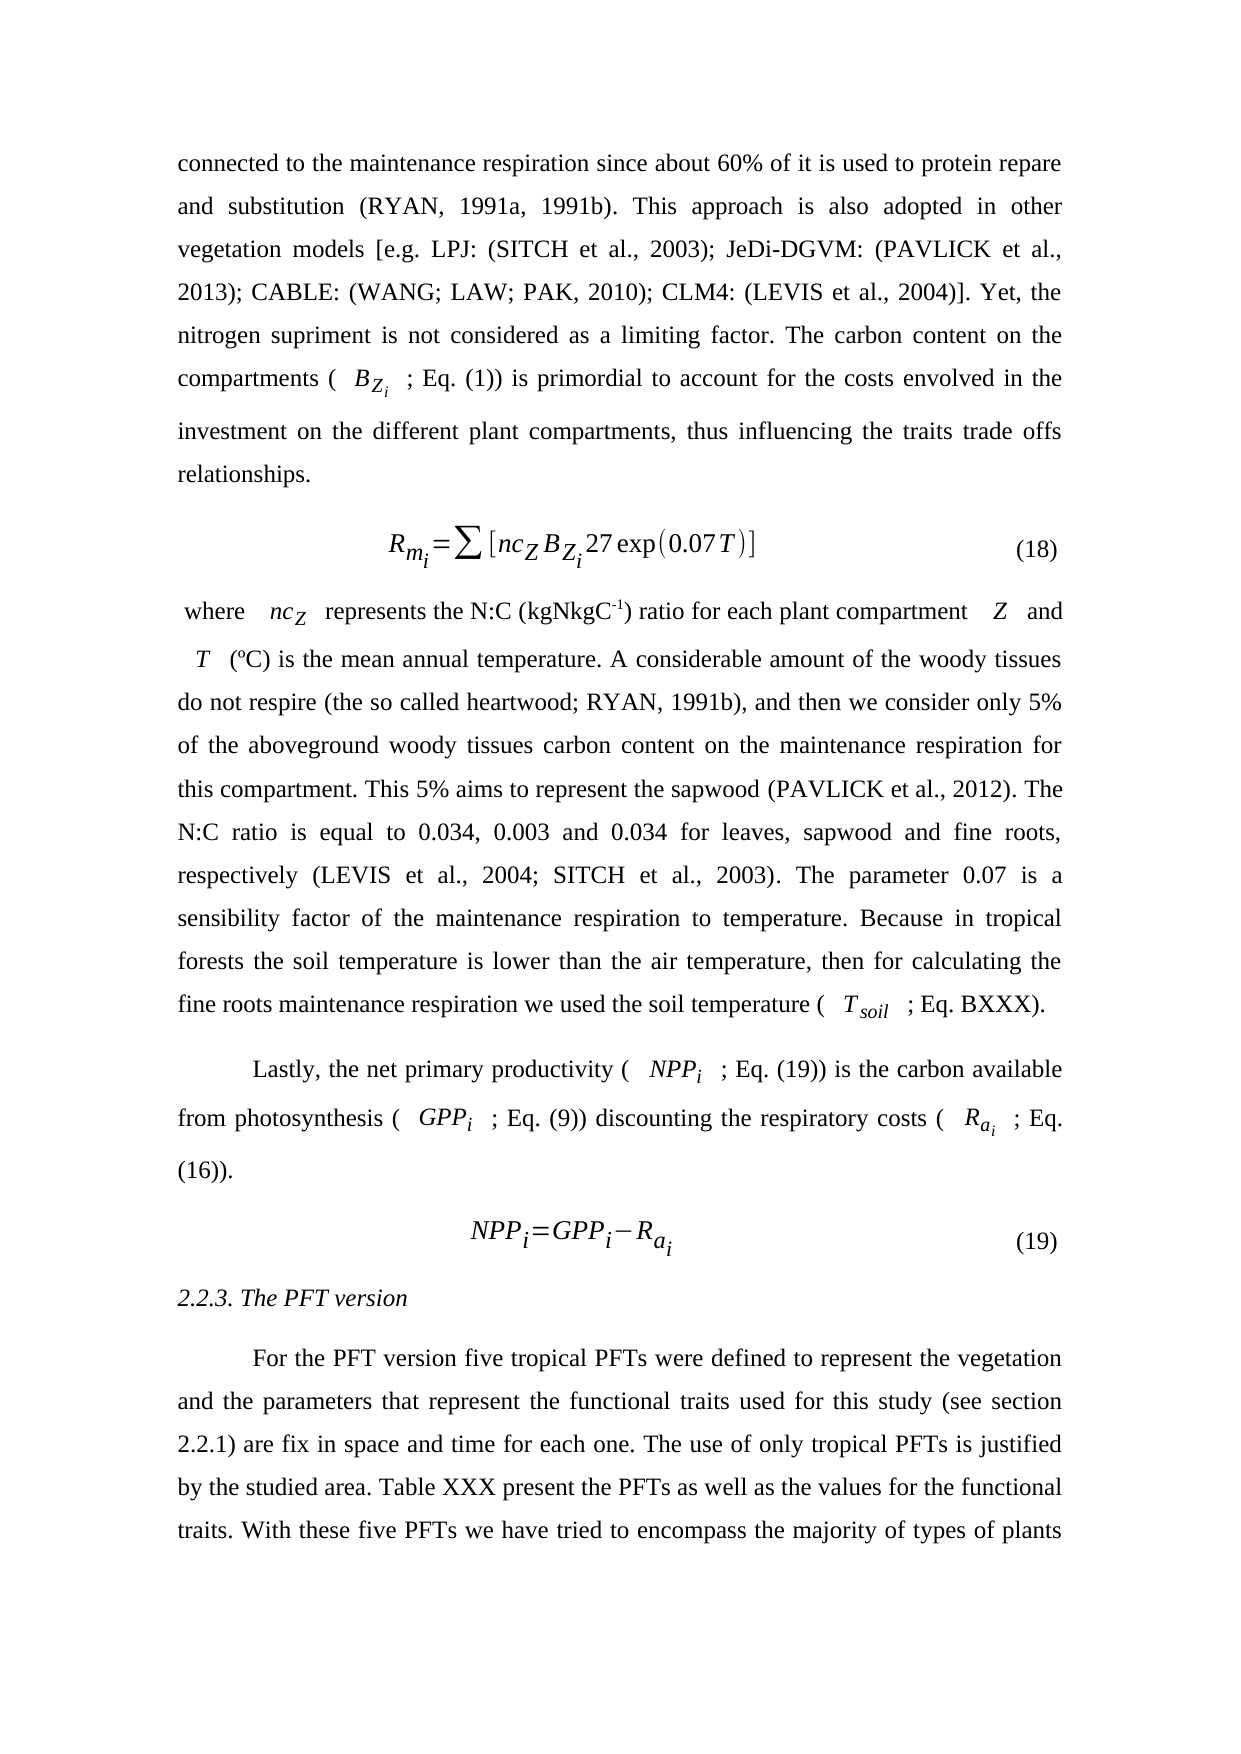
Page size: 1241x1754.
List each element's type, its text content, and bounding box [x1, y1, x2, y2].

text where represents the N:C (kgNkgC-1) ratio for each plant compartment and (ºC) is the mean annual temperature. A considerable amount of the woody tissues do not respire (the so called heartwood; RYAN, 1991b), and then we consider only 5% of the aboveground woody tissues carbon content on the maintenance respiration for this compartment. This 5% aims to represent the sapwood (PAVLICK et al., 2012)⁠. The N:C ratio is equal to 0.034, 0.003 and 0.034 for leaves, sapwood and fine roots, respectively (LEVIS et al., 2004; SITCH et al., 2003). The parameter 0.07 is a sensibility factor of the maintenance respiration to temperature. Because in tropical forests the soil temperature is lower than the air temperature, then for calculating the fine roots maintenance respiration we used the soil temperature (; Eq. BXXX). [177, 596, 1063, 1023]
text For the PFT version five tropical PFTs were defined to represent the vegetation and the parameters that represent the functional traits used for this study (see section 2.2.1) are fix in space and time for each one. The use of only tropical PFTs is justified by the studied area. Table XXX present the PFTs as well as the values for the functional traits. With these five PFTs we have tried to encompass the majority of types of plants [177, 1343, 1063, 1544]
table_header [177, 519, 964, 596]
table_header [177, 1215, 964, 1283]
text connected to the maintenance respiration since about 60% of it is used to protein repare and substitution (RYAN, 1991a, 1991b)⁠. This approach is also adopted in other vegetation models [e.g. LPJ: (SITCH et al., 2003); JeDi-DGVM: (PAVLICK et al., 2013); CABLE: (WANG; LAW; PAK, 2010); CLM4: (LEVIS et al., 2004)]. Yet, the nitrogen supriment is not considered as a limiting factor. The carbon content on the compartments (; Eq. (1)) is primordial to account for the costs envolved in the investment on the different plant compartments, thus influencing the traits trade offs relationships. [177, 148, 1063, 488]
text 2.2.3. The PFT version [177, 1283, 1063, 1312]
text Lastly, the net primary productivity (; Eq. (19)) is the carbon available from photosynthesis (; Eq. (9)) discounting the respiratory costs (; Eq. (16)). [177, 1054, 1063, 1184]
table_header (19) [965, 1215, 1063, 1283]
table_header (18) [965, 519, 1063, 596]
